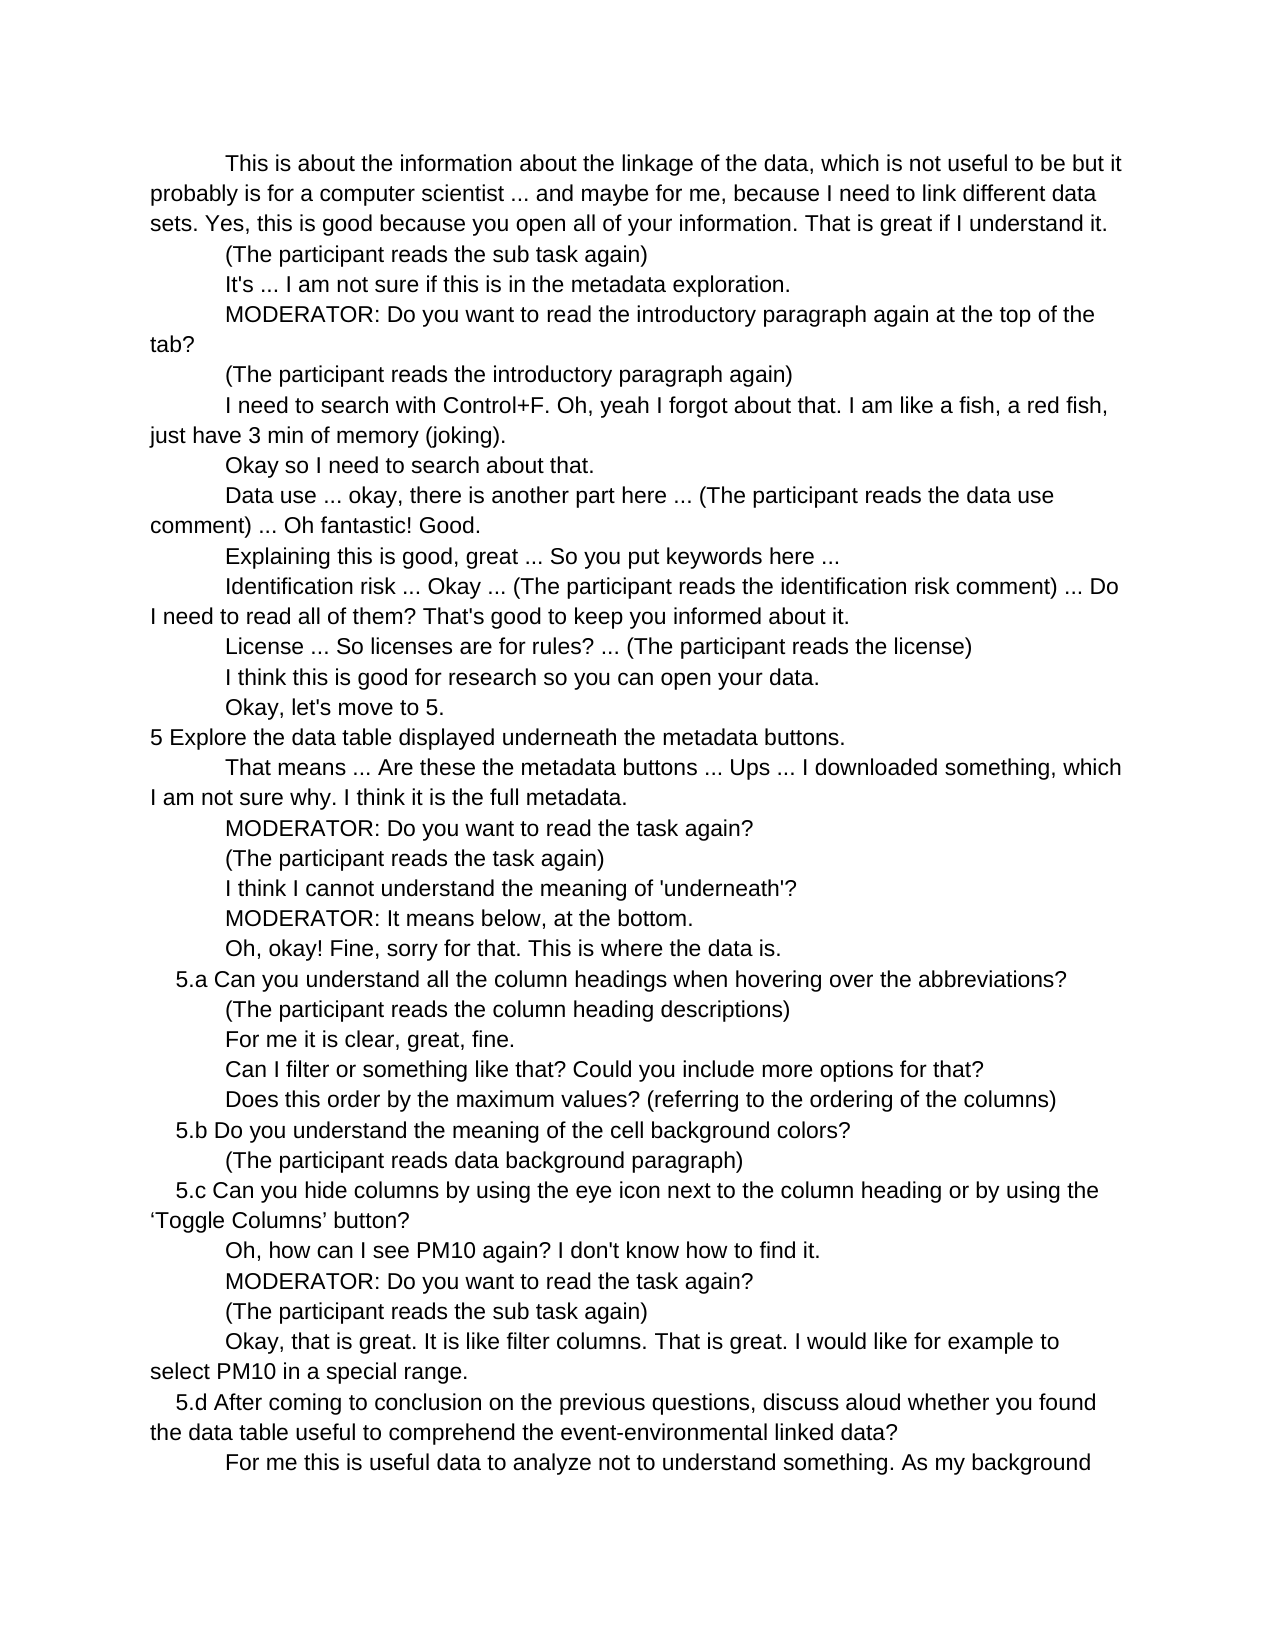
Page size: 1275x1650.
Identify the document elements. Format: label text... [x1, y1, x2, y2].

text Can I filter or something like that? Could you include more options for that? [150, 1056, 1125, 1083]
text I need to search with Control+F. Oh, yeah I forgot about that. I am like a fish, a red fish, just have 3 min of memory (joking). [150, 392, 1125, 448]
text Data use ... okay, there is another part here ... (The participant reads the data use comment) ... Oh fantastic! Good. [150, 482, 1125, 539]
text This is about the information about the linkage of the data, which is not useful to be but it probably is for a computer scientist ... and maybe for me, because I need to link different data sets. Yes, this is good because you open all of your information. That is great if I understand it. [150, 150, 1125, 237]
text That means ... Are these the metadata buttons ... Ups ... I downloaded something, which I am not sure why. I think it is the full metadata. [150, 754, 1125, 811]
text (The participant reads the column heading descriptions) [150, 996, 1125, 1022]
text For me it is clear, great, fine. [150, 1026, 1125, 1052]
text Explaining this is good, great ... So you put keywords here ... [150, 543, 1125, 569]
text 5.d After coming to conclusion on the previous questions, discuss aloud whether you found the data table useful to comprehend the event-environmental linked data? [150, 1388, 1125, 1445]
text MODERATOR: Do you want to read the task again? [150, 1268, 1125, 1294]
text 5 Explore the data table displayed underneath the metadata buttons. [150, 724, 1125, 750]
text Okay so I need to search about that. [150, 452, 1125, 478]
text 5.c Can you hide columns by using the eye icon next to the column heading or by using the ‘Toggle Columns’ button? [150, 1177, 1125, 1234]
text (The participant reads the introductory paragraph again) [150, 361, 1125, 388]
text It's ... I am not sure if this is in the metadata exploration. [150, 271, 1125, 297]
text Okay, let's move to 5. [150, 694, 1125, 720]
text (The participant reads the sub task again) [150, 241, 1125, 267]
text (The participant reads the task again) [150, 845, 1125, 871]
text Identification risk ... Okay ... (The participant reads the identification risk comment) ... Do I need to read all of them? That's good to keep you informed about it. [150, 573, 1125, 629]
text I think I cannot understand the meaning of 'underneath'? [150, 875, 1125, 901]
text I think this is good for research so you can open your data. [150, 663, 1125, 690]
text MODERATOR: Do you want to read the introductory paragraph again at the top of the tab? [150, 301, 1125, 358]
text 5.b Do you understand the meaning of the cell background colors? [150, 1117, 1125, 1143]
text (The participant reads the sub task again) [150, 1298, 1125, 1324]
text Oh, okay! Fine, sorry for that. This is where the data is. [150, 935, 1125, 962]
text License ... So licenses are for rules? ... (The participant reads the license) [150, 633, 1125, 660]
text Okay, that is great. It is like filter columns. That is great. I would like for example to select PM10 in a special range. [150, 1328, 1125, 1385]
text 5.a Can you understand all the column headings when hovering over the abbreviations? [150, 966, 1125, 992]
text (The participant reads data background paragraph) [150, 1147, 1125, 1173]
text MODERATOR: It means below, at the bottom. [150, 905, 1125, 932]
text Oh, how can I see PM10 again? I don't know how to find it. [150, 1237, 1125, 1264]
text For me this is useful data to analyze not to understand something. As my background [150, 1449, 1125, 1475]
text MODERATOR: Do you want to read the task again? [150, 814, 1125, 841]
text Does this order by the maximum values? (referring to the ordering of the columns) [150, 1086, 1125, 1113]
